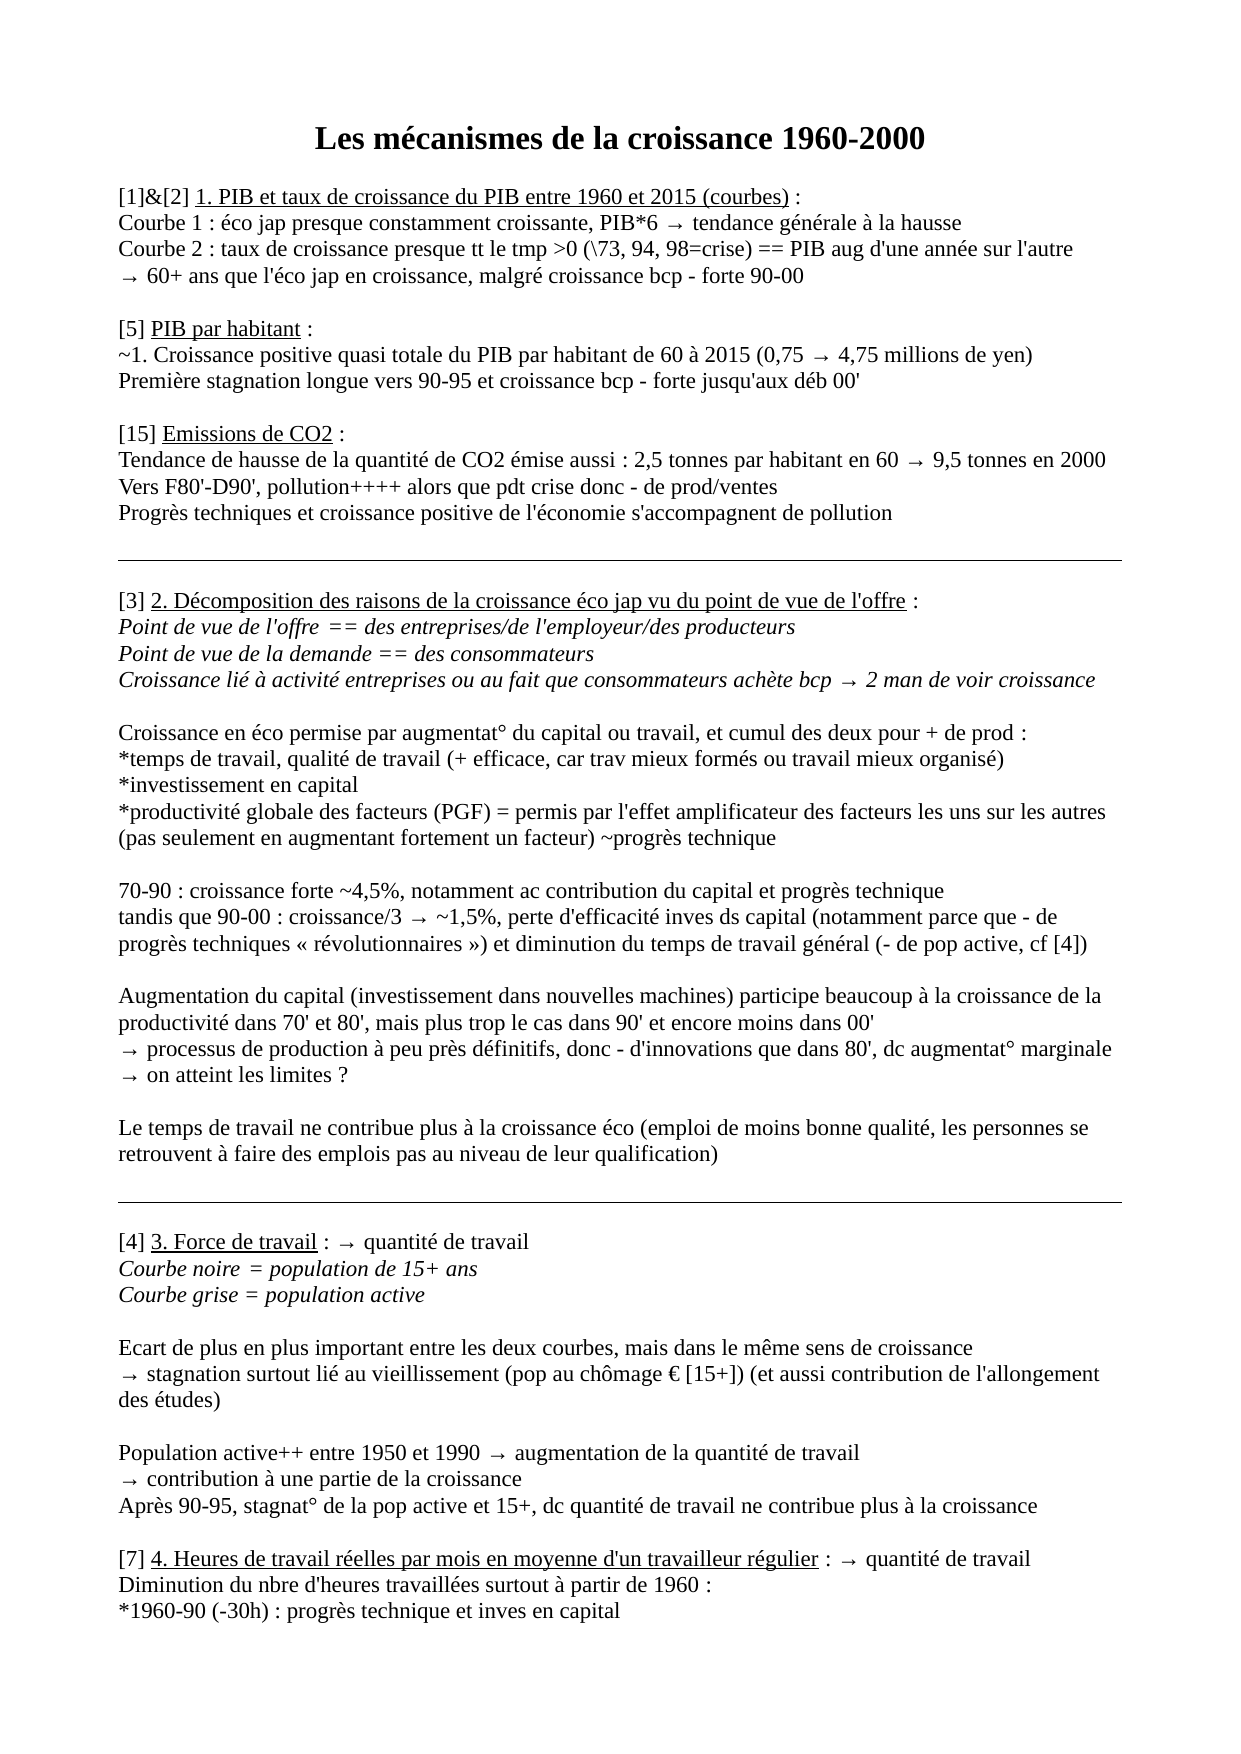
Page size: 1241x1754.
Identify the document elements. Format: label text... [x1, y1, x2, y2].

text [5] PIB par habitant : [118, 314, 1122, 341]
text Tendance de hausse de la quantité de CO2 émise aussi : 2,5 tonnes par habitant en 60 → 9,5 tonnes en 2000 [118, 446, 1122, 473]
text → contribution à une partie de la croissance [118, 1466, 1122, 1492]
text Première stagnation longue vers 90-95 et croissance bcp - forte jusqu'aux déb 00' [118, 367, 1122, 394]
text ~1. Croissance positive quasi totale du PIB par habitant de 60 à 2015 (0,75 → 4,75 millions de yen) [118, 341, 1122, 367]
text Courbe 1 : éco jap presque constamment croissante, PIB*6 → tendance générale à la hausse [118, 209, 1122, 236]
text Courbe 2 : taux de croissance presque tt le tmp >0 (\73, 94, 98=crise) == PIB aug d'une année sur l'autre [118, 236, 1122, 262]
text Augmentation du capital (investissement dans nouvelles machines) participe beaucoup à la croissance de la productivité dans 70' et 80', mais plus trop le cas dans 90' et encore moins dans 00' [118, 982, 1122, 1035]
text Vers F80'-D90', pollution++++ alors que pdt crise donc - de prod/ventes [118, 473, 1122, 499]
text 70-90 : croissance forte ~4,5%, notamment ac contribution du capital et progrès technique [118, 877, 1122, 903]
text Croissance lié à activité entreprises ou au fait que consommateurs achète bcp → 2 man de voir croissance [118, 666, 1122, 692]
text [4] 3. Force de travail : → quantité de travail [118, 1228, 1122, 1255]
text [1]&[2] 1. PIB et taux de croissance du PIB entre 1960 et 2015 (courbes) : [118, 183, 1122, 209]
text Courbe noire = population de 15+ ans [118, 1255, 1122, 1281]
text Les mécanismes de la croissance 1960-2000 [118, 118, 1122, 156]
text *temps de travail, qualité de travail (+ efficace, car trav mieux formés ou travail mieux organisé) *investissement en capital [118, 745, 1122, 798]
text [3] 2. Décomposition des raisons de la croissance éco jap vu du point de vue de l'offre : [118, 587, 1122, 613]
text Point de vue de la demande == des consommateurs [118, 640, 1122, 666]
text → processus de production à peu près définitifs, donc - d'innovations que dans 80', dc augmentat° marginale [118, 1035, 1122, 1061]
text [15] Emissions de CO2 : [118, 420, 1122, 446]
text [7] 4. Heures de travail réelles par mois en moyenne d'un travailleur régulier : → quantité de travail [118, 1544, 1122, 1571]
text Progrès techniques et croissance positive de l'économie s'accompagnent de pollution [118, 499, 1122, 525]
text Population active++ entre 1950 et 1990 → augmentation de la quantité de travail [118, 1439, 1122, 1466]
text → stagnation surtout lié au vieillissement (pop au chômage € [15+]) (et aussi contribution de l'allongement des études) [118, 1360, 1122, 1413]
text Courbe grise = population active [118, 1281, 1122, 1307]
text Ecart de plus en plus important entre les deux courbes, mais dans le même sens de croissance [118, 1334, 1122, 1360]
text Point de vue de l'offre == des entreprises/de l'employeur/des producteurs [118, 613, 1122, 640]
text → on atteint les limites ? [118, 1061, 1122, 1088]
text Après 90-95, stagnat° de la pop active et 15+, dc quantité de travail ne contribue plus à la croissance [118, 1492, 1122, 1518]
text Le temps de travail ne contribue plus à la croissance éco (emploi de moins bonne qualité, les personnes se retrouvent à faire des emplois pas au niveau de leur qualification) [118, 1114, 1122, 1167]
text Diminution du nbre d'heures travaillées surtout à partir de 1960 : [118, 1571, 1122, 1597]
text → 60+ ans que l'éco jap en croissance, malgré croissance bcp - forte 90-00 [118, 262, 1122, 288]
text *productivité globale des facteurs (PGF) = permis par l'effet amplificateur des facteurs les uns sur les autres (pas seulement en augmentant fortement un facteur) ~progrès technique [118, 798, 1122, 851]
text tandis que 90-00 : croissance/3 → ~1,5%, perte d'efficacité inves ds capital (notamment parce que - de progrès techniques « révolutionnaires ») et diminution du temps de travail général (- de pop active, cf [4]) [118, 903, 1122, 956]
text *1960-90 (-30h) : progrès technique et inves en capital [118, 1597, 1122, 1624]
text Croissance en éco permise par augmentat° du capital ou travail, et cumul des deux pour + de prod : [118, 719, 1122, 745]
